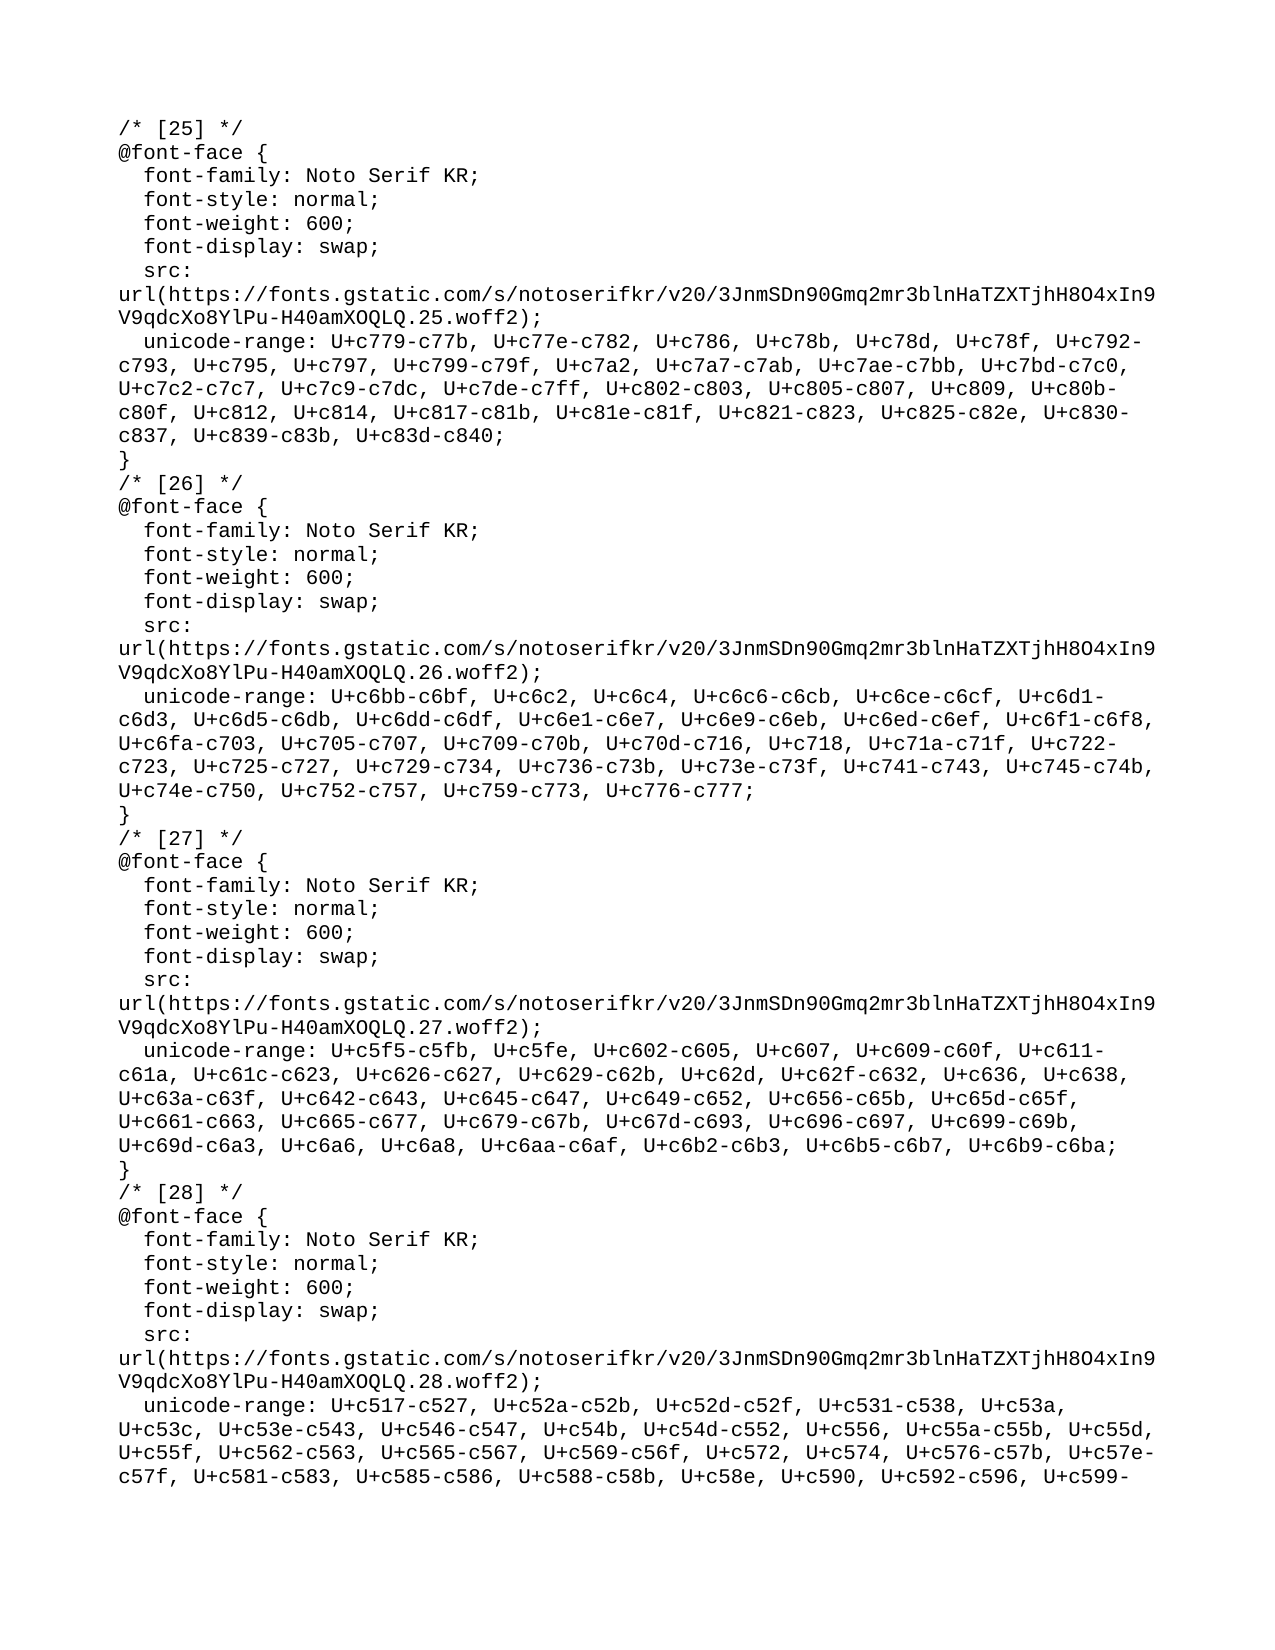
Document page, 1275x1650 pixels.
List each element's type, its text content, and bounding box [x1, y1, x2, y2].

text unicode-range: U+c5f5-c5fb, U+c5fe, U+c602-c605, U+c607, U+c609-c60f, U+c611-c61a, U+c61c-c623, U+c626-c627, U+c629-c62b, U+c62d, U+c62f-c632, U+c636, U+c638, U+c63a-c63f, U+c642-c643, U+c645-c647, U+c649-c652, U+c656-c65b, U+c65d-c65f, U+c661-c663, U+c665-c677, U+c679-c67b, U+c67d-c693, U+c696-c697, U+c699-c69b, U+c69d-c6a3, U+c6a6, U+c6a8, U+c6aa-c6af, U+c6b2-c6b3, U+c6b5-c6b7, U+c6b9-c6ba; [118, 1040, 1157, 1158]
text font-weight: 600; [118, 922, 1157, 946]
text font-family: Noto Serif KR; [118, 520, 1157, 544]
text font-style: normal; [118, 898, 1157, 922]
text @font-face { [118, 1206, 1157, 1229]
text /* [28] */ [118, 1182, 1157, 1206]
text /* [25] */ [118, 118, 1157, 142]
text font-style: normal; [118, 189, 1157, 213]
text font-display: swap; [118, 591, 1157, 615]
text src: url(https://fonts.gstatic.com/s/notoserifkr/v20/3JnmSDn90Gmq2mr3blnHaTZXTjhH8O4xIn9V9qdcXo8YlPu-H40amXOQLQ.28.woff2); [118, 1324, 1157, 1395]
text font-display: swap; [118, 946, 1157, 969]
text font-style: normal; [118, 1253, 1157, 1277]
text src: url(https://fonts.gstatic.com/s/notoserifkr/v20/3JnmSDn90Gmq2mr3blnHaTZXTjhH8O4xIn9V9qdcXo8YlPu-H40amXOQLQ.27.woff2); [118, 969, 1157, 1040]
text font-weight: 600; [118, 213, 1157, 236]
text @font-face { [118, 142, 1157, 165]
text font-weight: 600; [118, 1277, 1157, 1300]
text font-family: Noto Serif KR; [118, 1229, 1157, 1253]
text @font-face { [118, 496, 1157, 520]
text } [118, 1158, 1157, 1182]
text @font-face { [118, 851, 1157, 875]
text src: url(https://fonts.gstatic.com/s/notoserifkr/v20/3JnmSDn90Gmq2mr3blnHaTZXTjhH8O4xIn9V9qdcXo8YlPu-H40amXOQLQ.25.woff2); [118, 260, 1157, 331]
text font-display: swap; [118, 1300, 1157, 1324]
text } [118, 449, 1157, 473]
text unicode-range: U+c517-c527, U+c52a-c52b, U+c52d-c52f, U+c531-c538, U+c53a, U+c53c, U+c53e-c543, U+c546-c547, U+c54b, U+c54d-c552, U+c556, U+c55a-c55b, U+c55d, U+c55f, U+c562-c563, U+c565-c567, U+c569-c56f, U+c572, U+c574, U+c576-c57b, U+c57e-c57f, U+c581-c583, U+c585-c586, U+c588-c58b, U+c58e, U+c590, U+c592-c596, U+c599- [118, 1395, 1157, 1489]
text src: url(https://fonts.gstatic.com/s/notoserifkr/v20/3JnmSDn90Gmq2mr3blnHaTZXTjhH8O4xIn9V9qdcXo8YlPu-H40amXOQLQ.26.woff2); [118, 615, 1157, 686]
text /* [27] */ [118, 827, 1157, 851]
text } [118, 804, 1157, 827]
text font-family: Noto Serif KR; [118, 165, 1157, 189]
text /* [26] */ [118, 473, 1157, 496]
text font-family: Noto Serif KR; [118, 875, 1157, 898]
text font-weight: 600; [118, 567, 1157, 591]
text font-style: normal; [118, 544, 1157, 567]
text unicode-range: U+c779-c77b, U+c77e-c782, U+c786, U+c78b, U+c78d, U+c78f, U+c792-c793, U+c795, U+c797, U+c799-c79f, U+c7a2, U+c7a7-c7ab, U+c7ae-c7bb, U+c7bd-c7c0, U+c7c2-c7c7, U+c7c9-c7dc, U+c7de-c7ff, U+c802-c803, U+c805-c807, U+c809, U+c80b-c80f, U+c812, U+c814, U+c817-c81b, U+c81e-c81f, U+c821-c823, U+c825-c82e, U+c830-c837, U+c839-c83b, U+c83d-c840; [118, 331, 1157, 449]
text unicode-range: U+c6bb-c6bf, U+c6c2, U+c6c4, U+c6c6-c6cb, U+c6ce-c6cf, U+c6d1-c6d3, U+c6d5-c6db, U+c6dd-c6df, U+c6e1-c6e7, U+c6e9-c6eb, U+c6ed-c6ef, U+c6f1-c6f8, U+c6fa-c703, U+c705-c707, U+c709-c70b, U+c70d-c716, U+c718, U+c71a-c71f, U+c722-c723, U+c725-c727, U+c729-c734, U+c736-c73b, U+c73e-c73f, U+c741-c743, U+c745-c74b, U+c74e-c750, U+c752-c757, U+c759-c773, U+c776-c777; [118, 686, 1157, 804]
text font-display: swap; [118, 236, 1157, 260]
